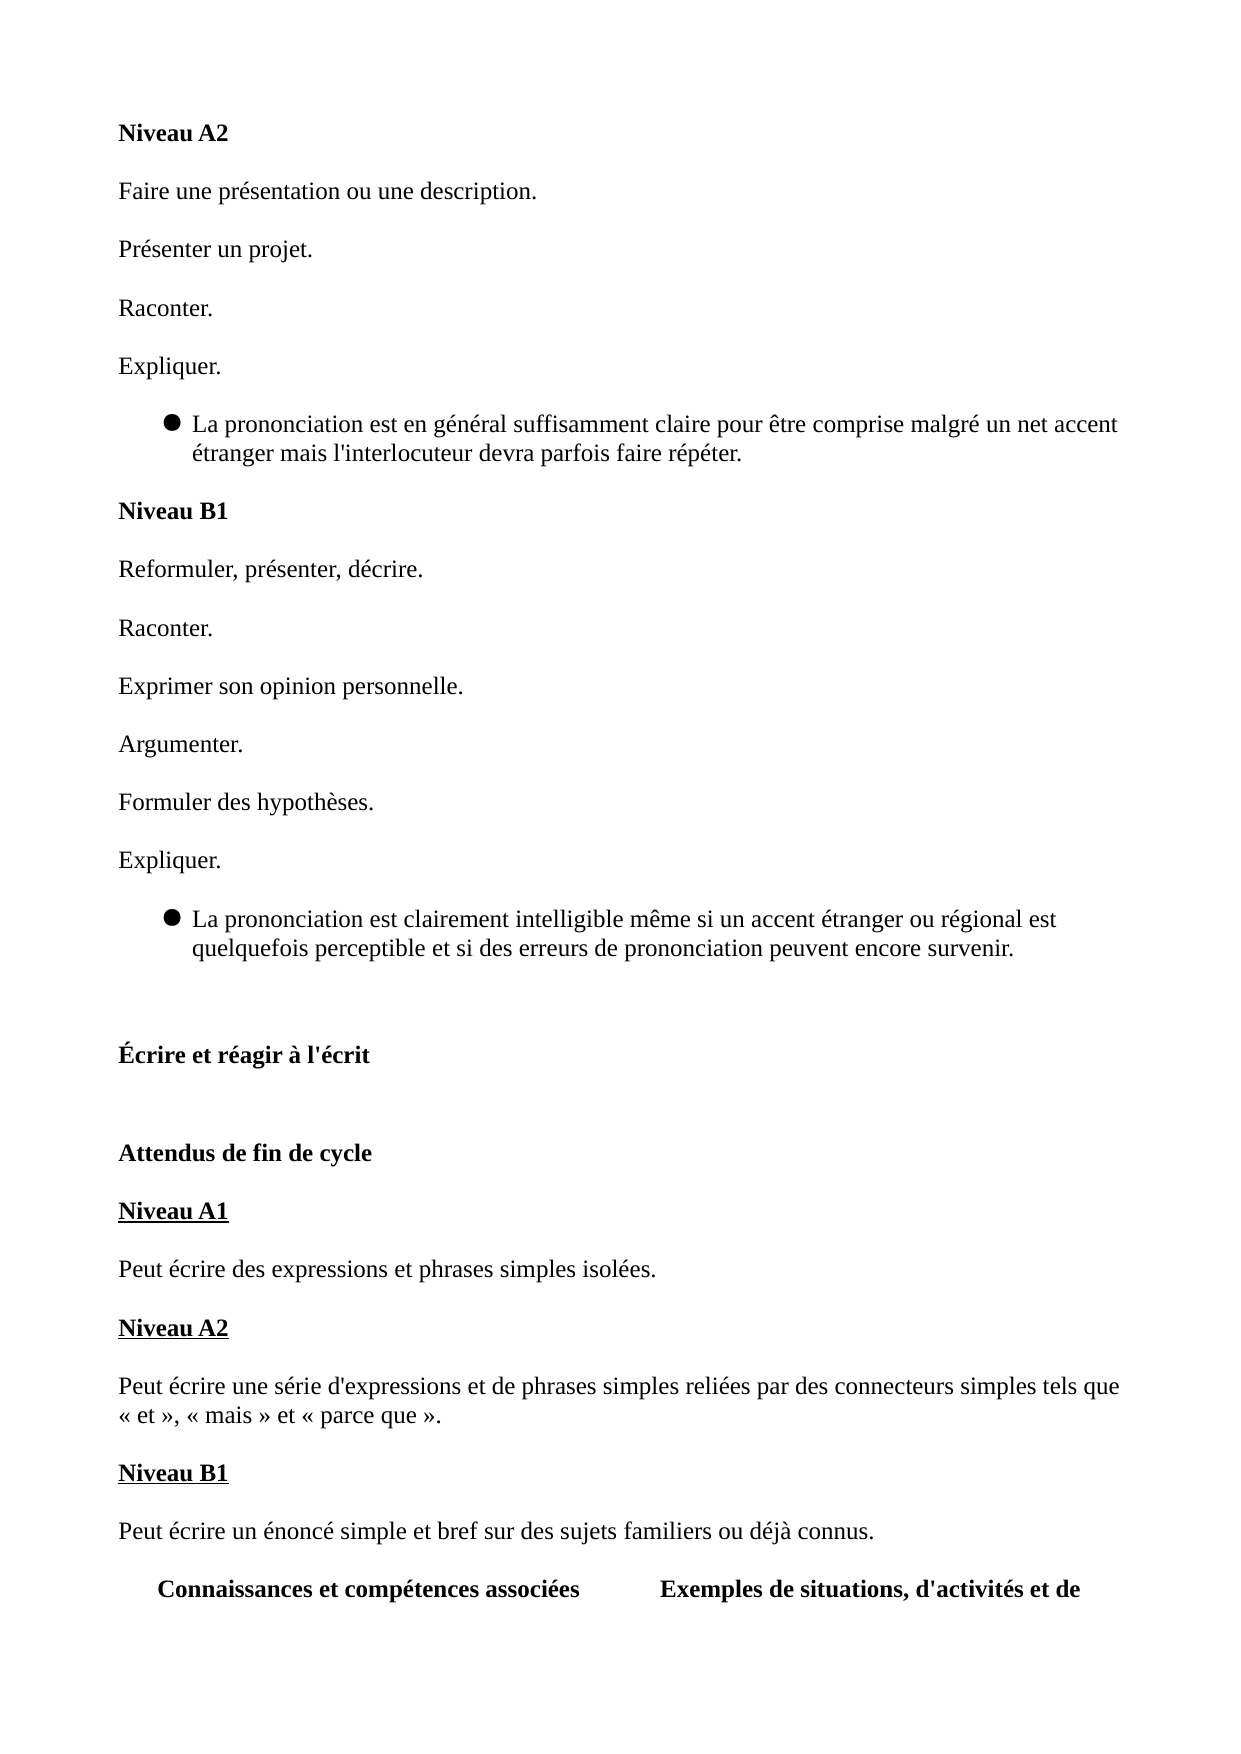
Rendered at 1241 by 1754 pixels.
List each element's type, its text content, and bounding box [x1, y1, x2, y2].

text Écrire et réagir à l'écrit [118, 1040, 1122, 1069]
table_cell Niveau A1 Peut écrire des expressions et phrases simples isolées. Niveau A2 Peut écrire une série d'expressions et de phrases simples reliées par des connecteurs simples tels que « et », « mais » et « parce que ». Niveau B1 Peut écrire un énoncé simple et bref sur des sujets familiers ou déjà connus. [118, 1196, 1122, 1574]
table_cell Connaissances et compétences associées [118, 1574, 619, 1633]
table_header Attendus de fin de cycle [118, 1138, 1122, 1196]
table_cell Exemples de situations, d'activités et de [619, 1574, 1122, 1633]
table_cell Niveau A2 Faire une présentation ou une description. Présenter un projet. Raconter. Expliquer. La prononciation est en général suffisamment claire pour être comprise malgré un net accent étranger mais l'interlocuteur devra parfois faire répéter. Niveau B1 Reformuler, présenter, décrire. Raconter. Exprimer son opinion personnelle. Argumenter. Formuler des hypothèses. Expliquer. La prononciation est clairement intelligible même si un accent étranger ou régional est quelquefois perceptible et si des erreurs de prononciation peuvent encore survenir. [118, 118, 1122, 991]
